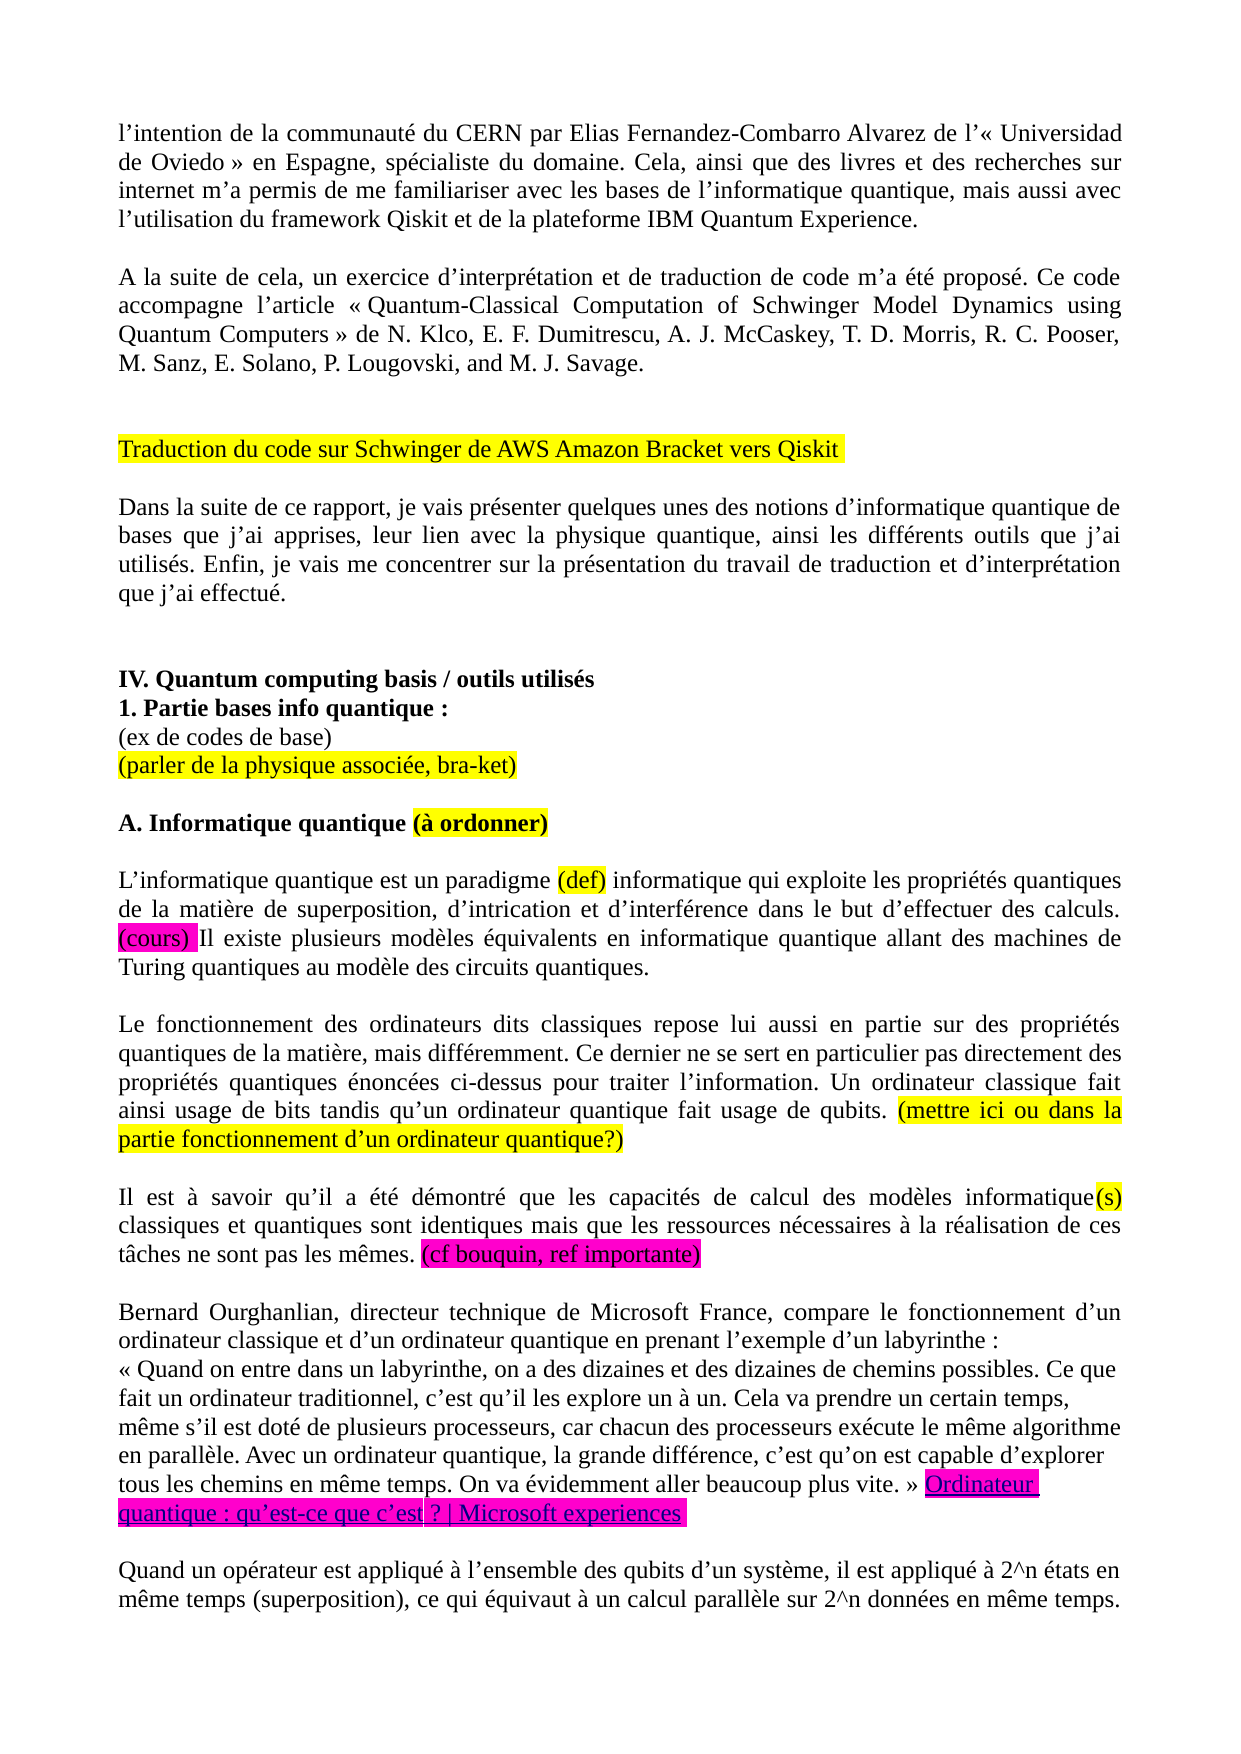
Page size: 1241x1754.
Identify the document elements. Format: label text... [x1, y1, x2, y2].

text l’intention de la communauté du CERN par Elias Fernandez-Combarro Alvarez de l’« Universidad de Oviedo » en Espagne, spécialiste du domaine. Cela, ainsi que des livres et des recherches sur internet m’a permis de me familiariser avec les bases de l’informatique quantique, mais aussi avec l’utilisation du framework Qiskit et de la plateforme IBM Quantum Experience. [118, 118, 1122, 233]
text Il est à savoir qu’il a été démontré que les capacités de calcul des modèles informatique(s) classiques et quantiques sont identiques mais que les ressources nécessaires à la réalisation de ces tâches ne sont pas les mêmes. (cf bouquin, ref importante) [118, 1182, 1122, 1268]
text (ex de codes de base) [118, 722, 1122, 751]
text (parler de la physique associée, bra-ket) [118, 751, 1122, 779]
text 1. Partie bases info quantique : [118, 693, 1122, 722]
text A la suite de cela, un exercice d’interprétation et de traduction de code m’a été proposé. Ce code accompagne l’article « Quantum-Classical Computation of Schwinger Model Dynamics using Quantum Computers » de N. Klco, E. F. Dumitrescu, A. J. McCaskey, T. D. Morris, R. C. Pooser, M. Sanz, E. Solano, P. Lougovski, and M. J. Savage. [118, 262, 1122, 377]
text IV. Quantum computing basis / outils utilisés [118, 664, 1122, 693]
text Traduction du code sur Schwinger de AWS Amazon Bracket vers Qiskit [118, 434, 1122, 463]
text Bernard Ourghanlian, directeur technique de Microsoft France, compare le fonctionnement d’un ordinateur classique et d’un ordinateur quantique en prenant l’exemple d’un labyrinthe : [118, 1297, 1122, 1354]
text Quand un opérateur est appliqué à l’ensemble des qubits d’un système, il est appliqué à 2^n états en même temps (superposition), ce qui équivaut à un calcul parallèle sur 2^n données en même temps. [118, 1556, 1122, 1613]
text Dans la suite de ce rapport, je vais présenter quelques unes des notions d’informatique quantique de bases que j’ai apprises, leur lien avec la physique quantique, ainsi les différents outils que j’ai utilisés. Enfin, je vais me concentrer sur la présentation du travail de traduction et d’interprétation que j’ai effectué. [118, 492, 1122, 607]
text Le fonctionnement des ordinateurs dits classiques repose lui aussi en partie sur des propriétés quantiques de la matière, mais différemment. Ce dernier ne se sert en particulier pas directement des propriétés quantiques énoncées ci-dessus pour traiter l’information. Un ordinateur classique fait ainsi usage de bits tandis qu’un ordinateur quantique fait usage de qubits. (mettre ici ou dans la partie fonctionnement d’un ordinateur quantique?) [118, 1009, 1122, 1153]
text A. Informatique quantique (à ordonner) [118, 808, 1122, 837]
text L’informatique quantique est un paradigme (def) informatique qui exploite les propriétés quantiques de la matière de superposition, d’intrication et d’interférence dans le but d’effectuer des calculs. (cours) Il existe plusieurs modèles équivalents en informatique quantique allant des machines de Turing quantiques au modèle des circuits quantiques. [118, 837, 1122, 981]
text « Quand on entre dans un labyrinthe, on a des dizaines et des dizaines de chemins possibles. Ce que fait un ordinateur traditionnel, c’est qu’il les explore un à un. Cela va prendre un certain temps, même s’il est doté de plusieurs processeurs, car chacun des processeurs exécute le même algorithme en parallèle. Avec un ordinateur quantique, la grande différence, c’est qu’on est capable d’explorer tous les chemins en même temps. On va évidemment aller beaucoup plus vite. » Ordinateur quantique : qu’est-ce que c’est ? | Microsoft experiences [118, 1354, 1122, 1527]
